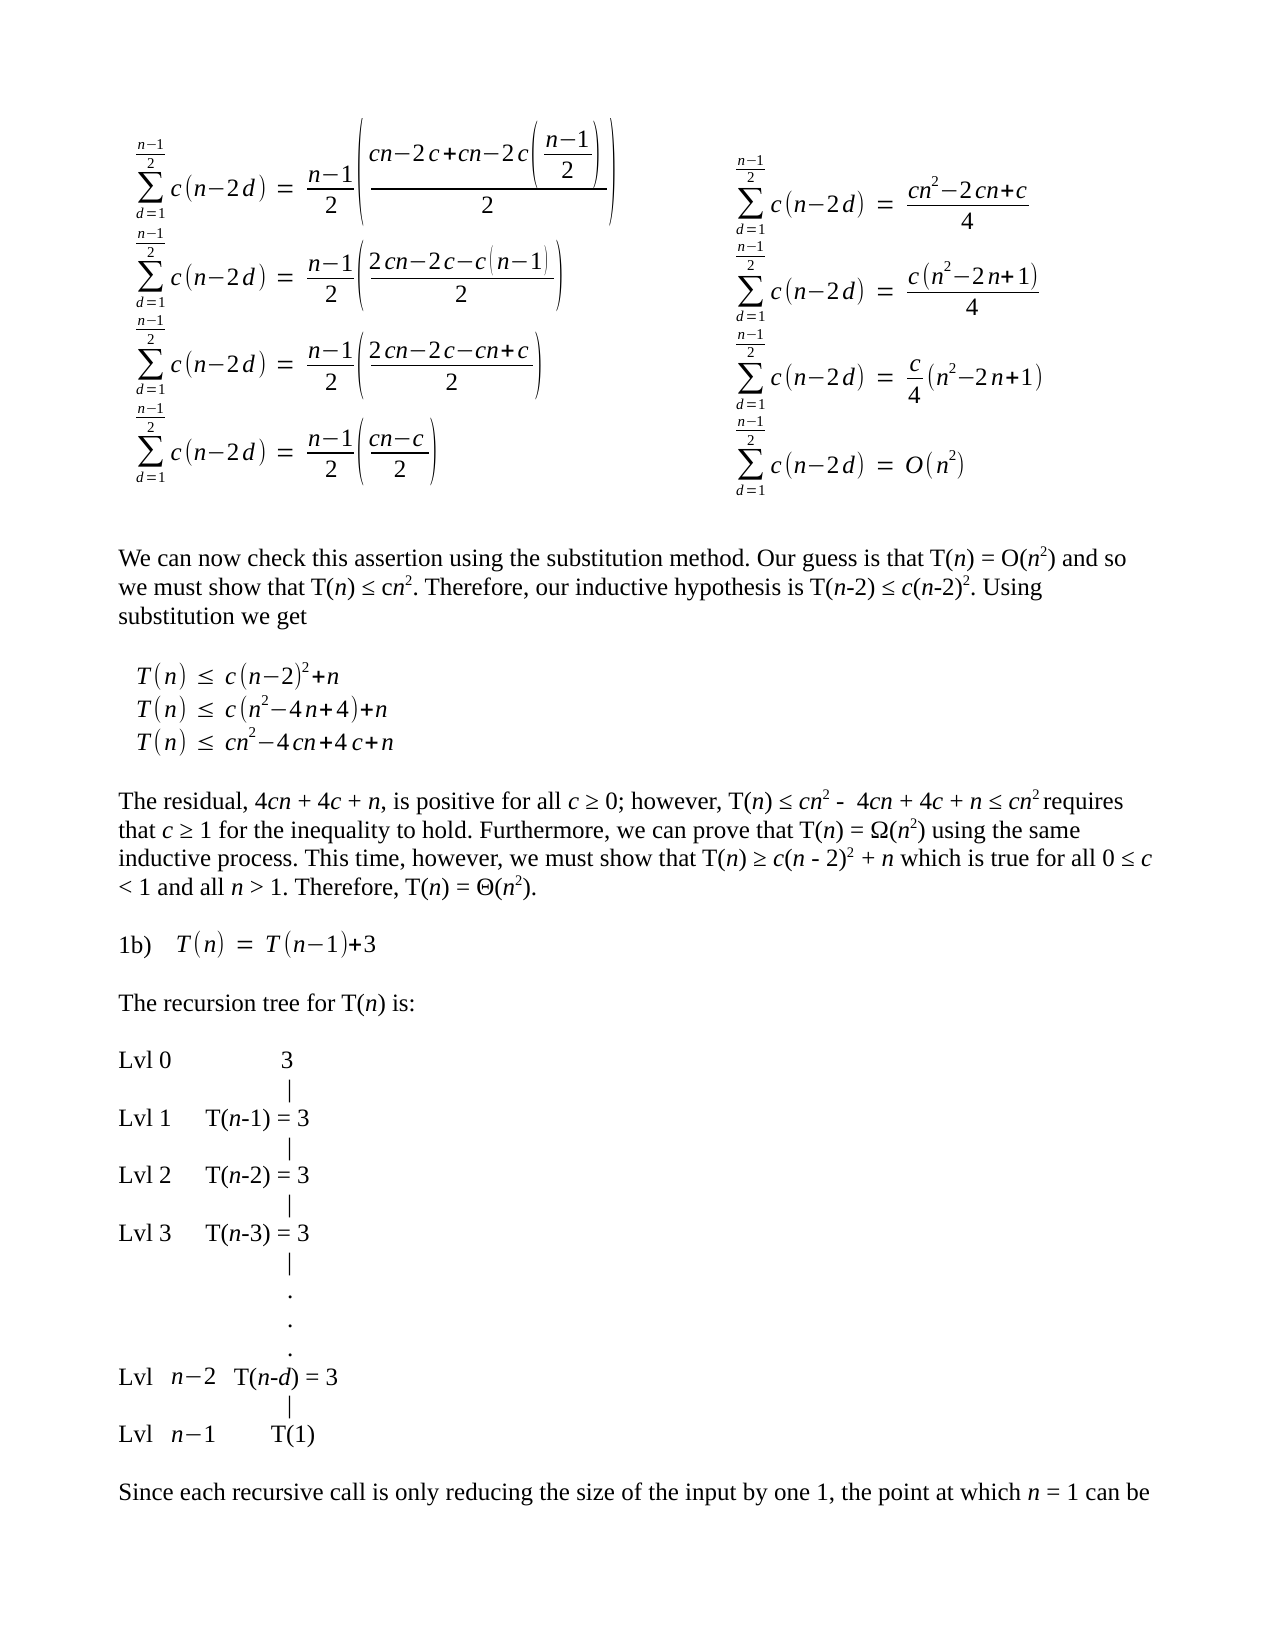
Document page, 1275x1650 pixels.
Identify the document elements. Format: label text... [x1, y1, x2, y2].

text LvlT(n-d) = 3 [118, 1362, 1157, 1391]
text | [118, 1247, 1157, 1276]
text Lvl 3 T(n-3) = 3 [118, 1218, 1157, 1247]
text | [118, 1132, 1157, 1161]
text Since each recursive call is only reducing the size of the input by one 1, the point at which n = 1 can be [118, 1477, 1157, 1506]
text We can now check this assertion using the substitution method. Our guess is that T(n) = O(n2) and so we must show that T(n) ≤ cn2. Therefore, our inductive hypothesis is T(n-2) ≤ c(n-2)2. Using substitution we get [118, 543, 1157, 629]
text . [118, 1333, 1157, 1362]
text Lvl 2 T(n-2) = 3 [118, 1161, 1157, 1189]
text | [118, 1189, 1157, 1218]
text Lvl 0 3 [118, 1046, 1157, 1074]
text . [118, 1276, 1157, 1304]
text 1b) [118, 930, 1157, 959]
text | [118, 1074, 1157, 1103]
text Lvl 1 T(n-1) = 3 [118, 1103, 1157, 1132]
text . [118, 1304, 1157, 1333]
text The recursion tree for T(n) is: [118, 988, 1157, 1017]
text The residual, 4cn + 4c + n, is positive for all c ≥ 0; however, T(n) ≤ cn2 - 4cn + 4c + n ≤ cn2 requires that c ≥ 1 for the inequality to hold. Furthermore, we can prove that T(n) = Ω(n2) using the same inductive process. This time, however, we must show that T(n) ≥ c(n - 2)2 + n which is true for all 0 ≤ c < 1 and all n > 1. Therefore, T(n) = Θ(n2). [118, 786, 1157, 901]
text | [118, 1391, 1157, 1419]
text Lvl T(1) [118, 1419, 1157, 1448]
